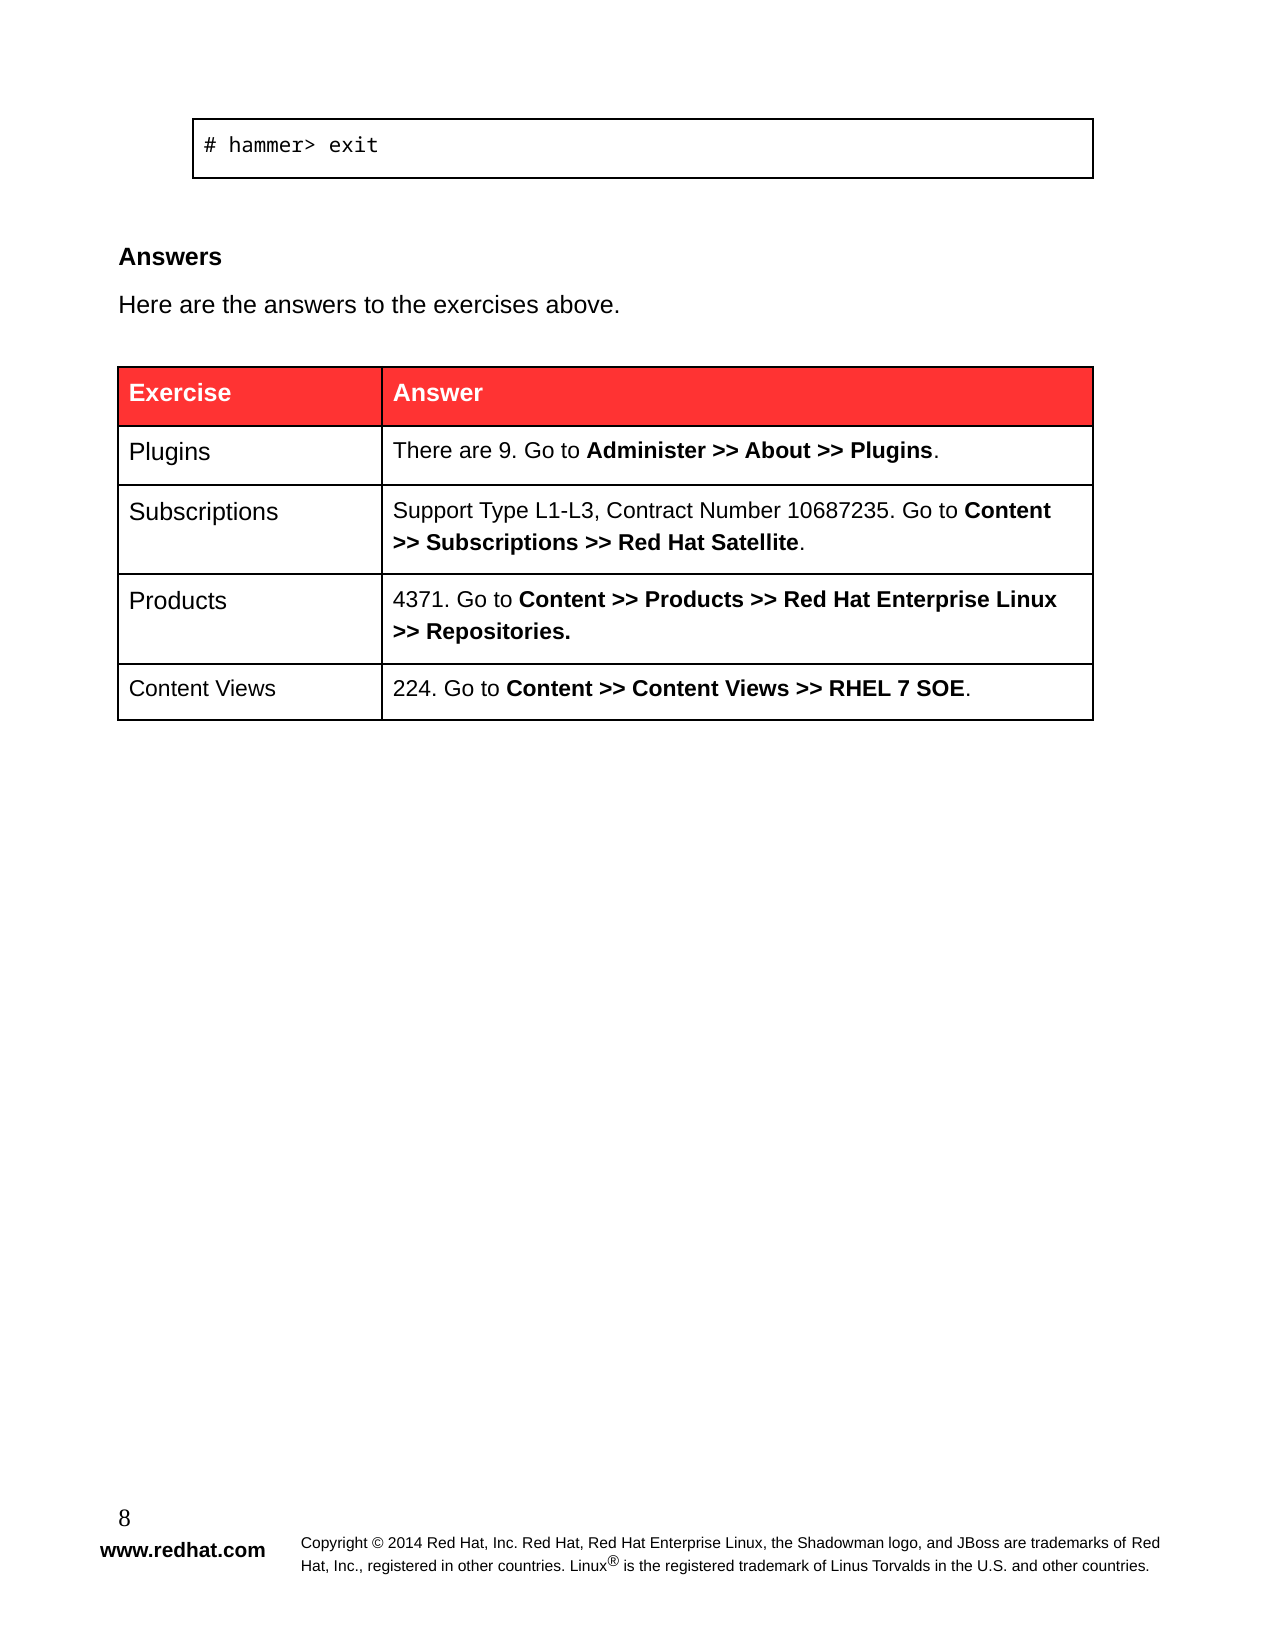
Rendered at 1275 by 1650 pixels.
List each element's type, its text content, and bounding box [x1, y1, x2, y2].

text Copyright © 2014 Red Hat, Inc. Red Hat, Red Hat Enterprise Linux, the Shadowman logo, and JBoss are trademarks of Red Hat, Inc., registered in other countries. Linux® is the registered trademark of Linus Torvalds in the U.S. and other countries. [301, 1534, 1184, 1575]
table_cell Subscriptions [119, 486, 381, 573]
table_cell There are 9. Go to Administer >> About >> Plugins. [383, 427, 1092, 484]
table_header # hammer> exit [194, 120, 1092, 177]
table_cell Products [119, 575, 381, 662]
table_cell Content Views [119, 665, 381, 719]
table_header Exercise [119, 368, 381, 425]
subtitle Answers [118, 242, 1157, 271]
table_header Answer [383, 368, 1092, 425]
table_cell Support Type L1-L3, Contract Number 10687235. Go to Content >> Subscriptions >> Red Hat Satellite. [383, 486, 1092, 573]
text www.redhat.com [100, 1537, 276, 1561]
table_cell 4371. Go to Content >> Products >> Red Hat Enterprise Linux >> Repositories. [383, 575, 1092, 662]
text Here are the answers to the exercises above. [118, 290, 1157, 319]
table_cell 224. Go to Content >> Content Views >> RHEL 7 SOE. [383, 665, 1092, 719]
table_cell Plugins [119, 427, 381, 484]
